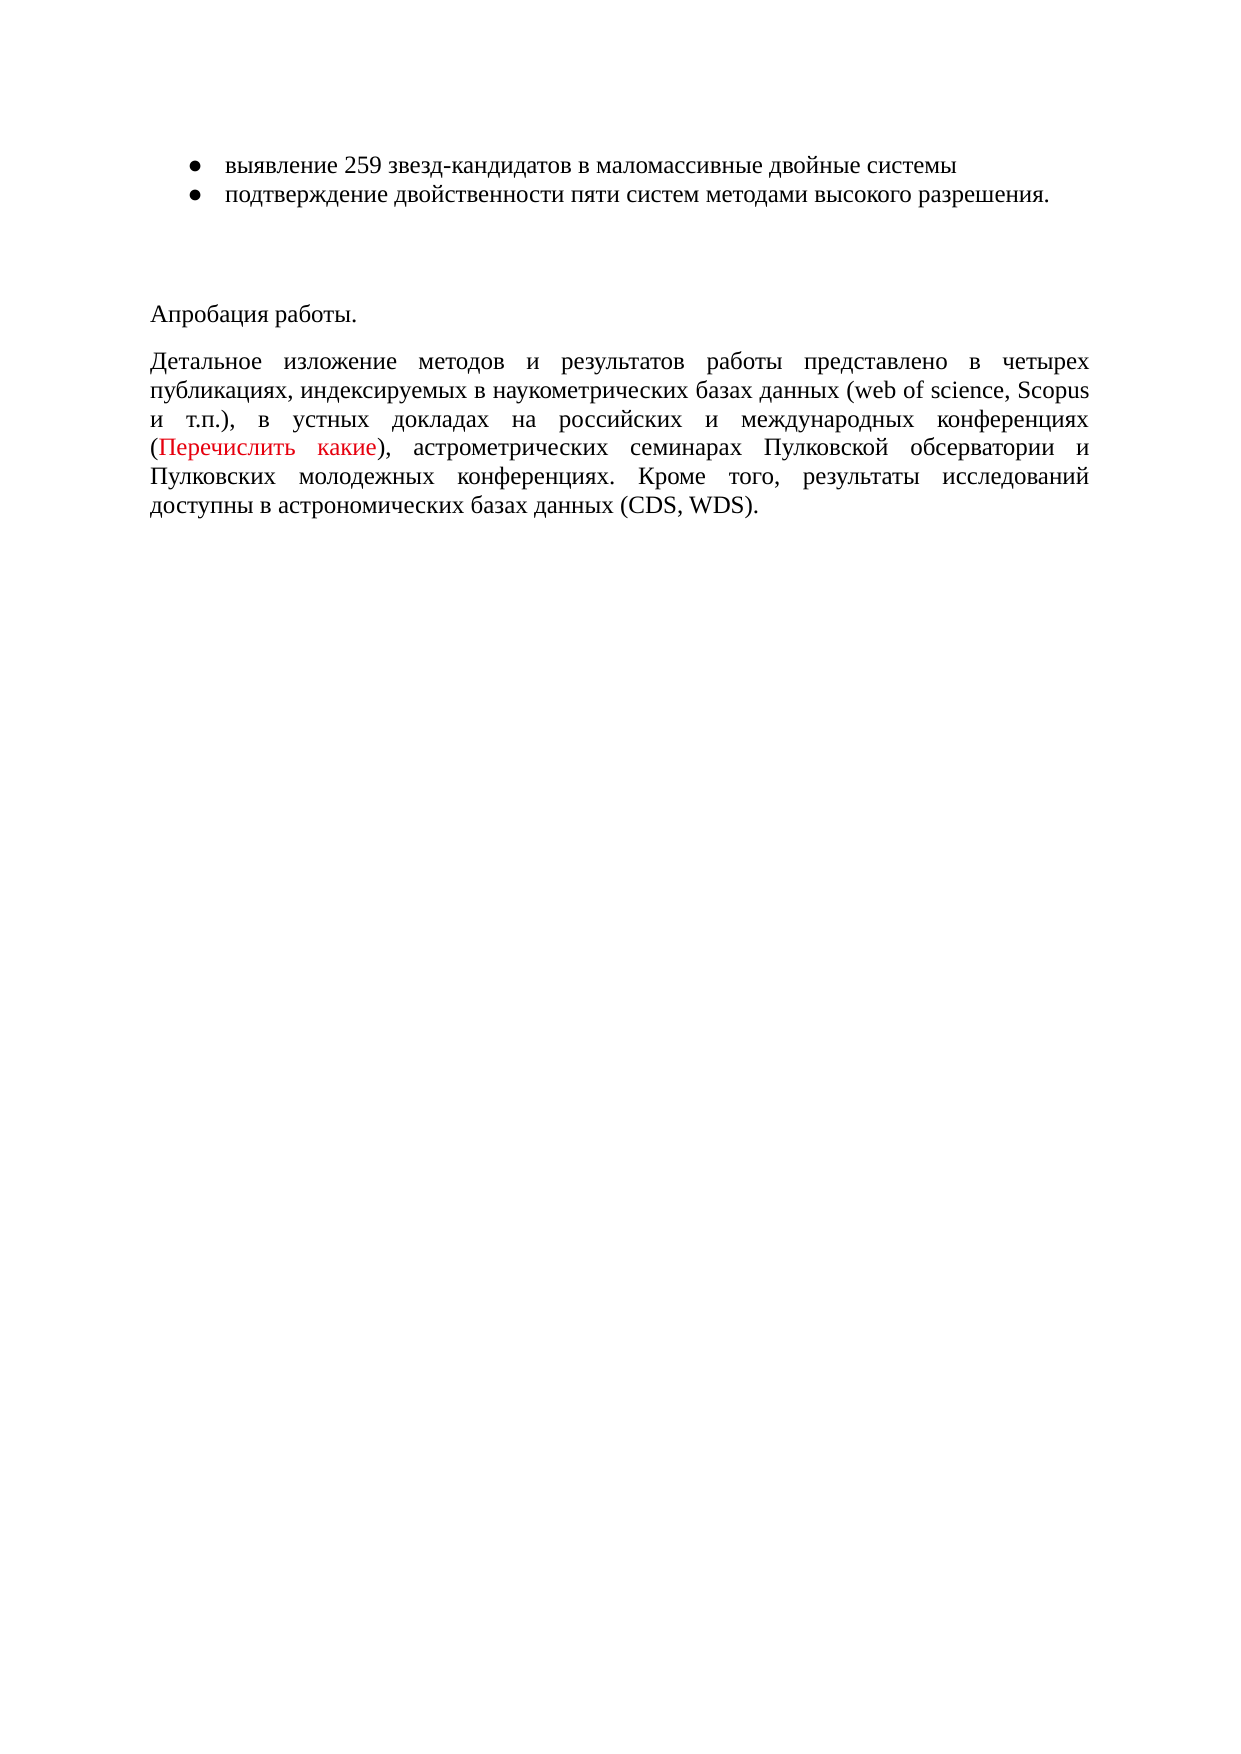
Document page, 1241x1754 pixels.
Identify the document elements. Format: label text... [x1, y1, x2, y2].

text Детальное изложение методов и результатов работы представлено в четырех публикациях, индексируемых в наукометрических базах данных (web of science, Scopus и т.п.), в устных докладах на российских и международных конференциях (Перечислить какие), астрометрических семинарах Пулковской обсерватории и Пулковских молодежных конференциях. Кроме того, результаты исследований доступны в астрономических базах данных (CDS, WDS). [150, 346, 1090, 519]
list выявление 259 звезд-кандидатов в маломассивные двойные системы [187, 150, 1090, 179]
text Апробация работы. [150, 299, 1090, 327]
list подтверждение двойственности пяти систем методами высокого разрешения. [187, 179, 1090, 207]
